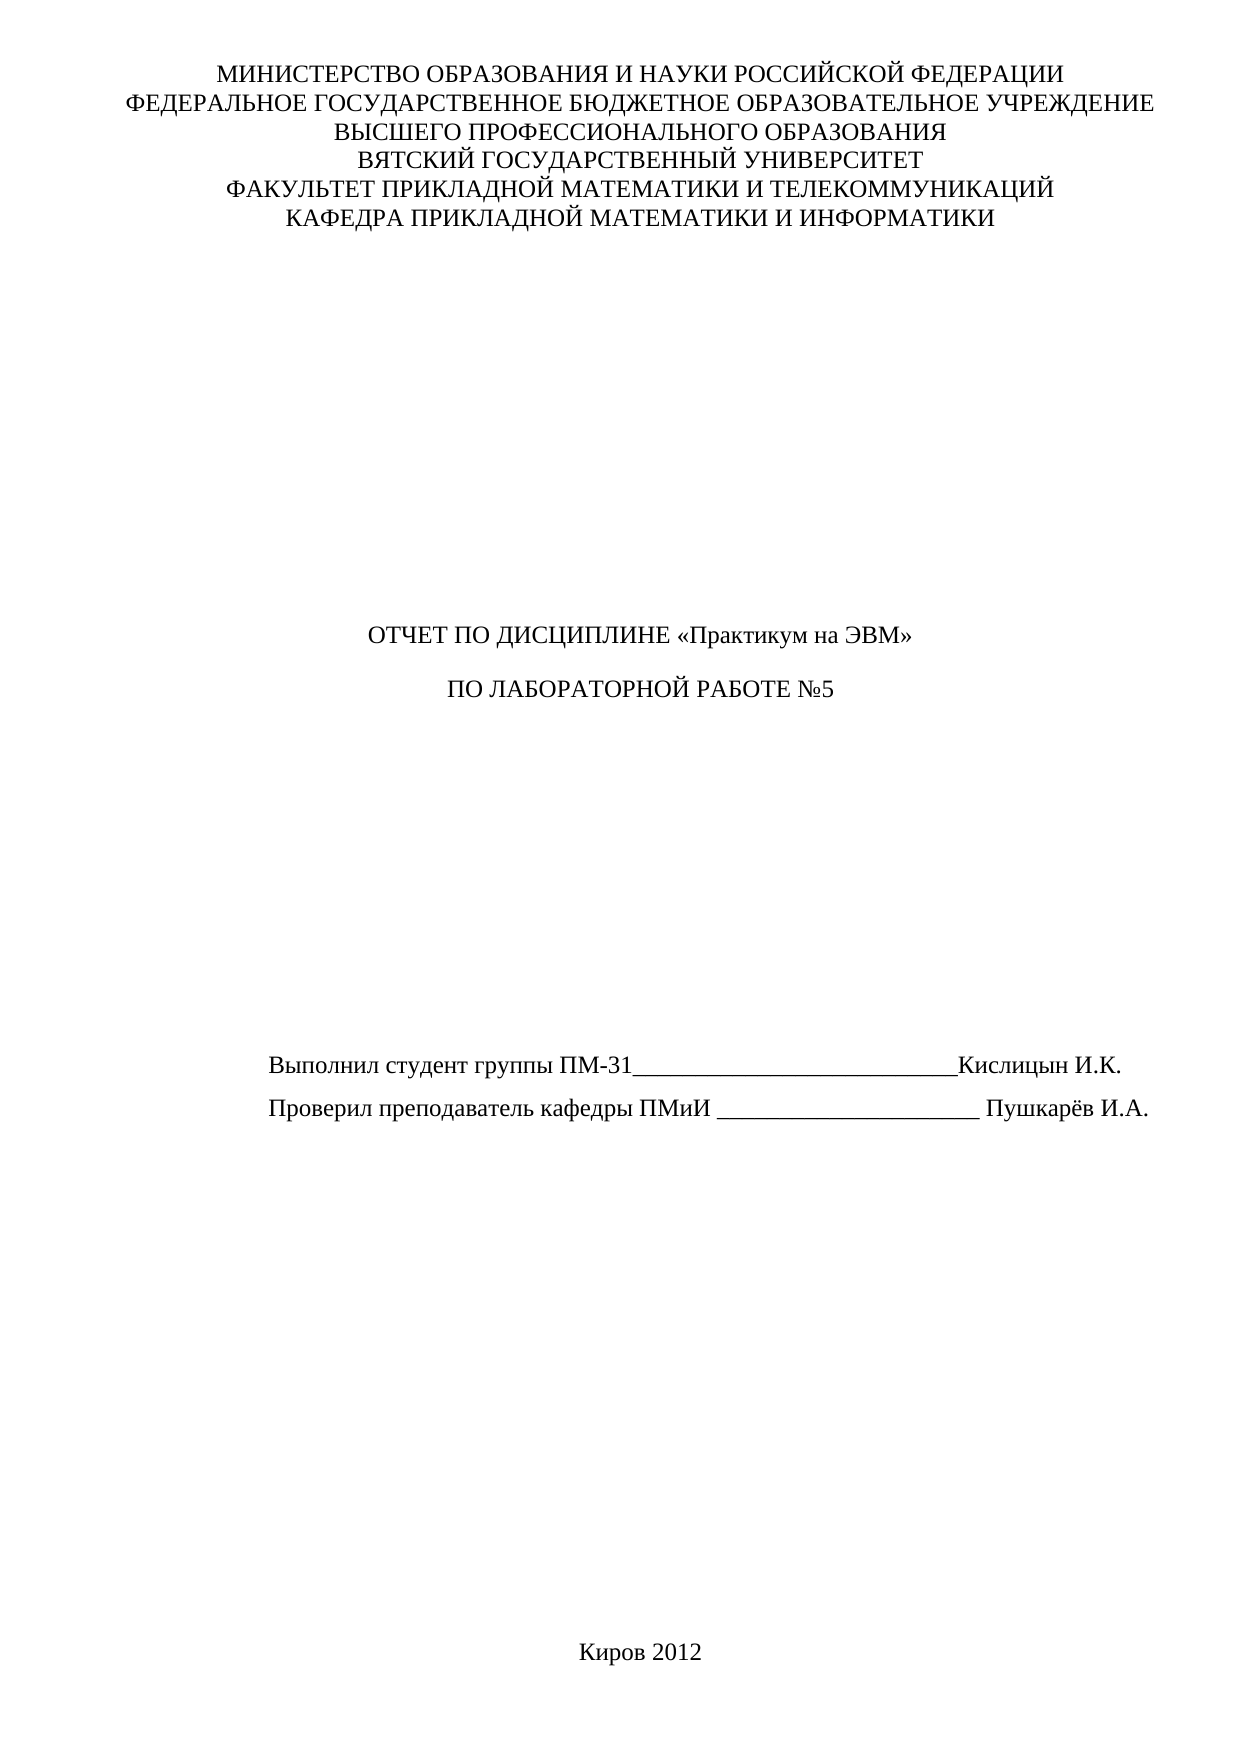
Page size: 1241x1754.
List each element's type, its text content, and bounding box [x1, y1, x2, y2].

text ВЯТСКИЙ ГОСУДАРСТВЕННЫЙ УНИВЕРСИТЕТ [118, 145, 1162, 174]
text ФАКУЛЬТЕТ ПРИКЛАДНОЙ МАТЕМАТИКИ И ТЕЛЕКОММУНИКАЦИЙ [118, 174, 1162, 203]
text ВЫСШЕГО ПРОФЕССИОНАЛЬНОГО ОБРАЗОВАНИЯ [118, 117, 1162, 145]
text ФЕДЕРАЛЬНОЕ ГОСУДАРСТВЕННОЕ БЮДЖЕТНОЕ ОБРАЗОВАТЕЛЬНОЕ УЧРЕЖДЕНИЕ [118, 88, 1162, 117]
text Министерство образования и науки РОССИЙСКОЙ ФЕДЕРАЦИИ [118, 59, 1162, 88]
text ОТЧЕТ ПО ДИСЦИПЛИНЕ «Практикум на ЭВМ» [118, 620, 1162, 649]
text Проверил преподаватель кафедры ПМиИ _____________________ Пушкарёв И.А. [268, 1093, 1162, 1122]
text Выполнил студент группы ПМ-31__________________________Кислицын И.К. [268, 1050, 1162, 1079]
text Киров 2012 [118, 1637, 1162, 1665]
text КАФЕДРА ПРИКЛАДНОЙ МАТЕМАТИКИ И ИНФОРМАТИКИ [118, 203, 1162, 232]
text ПО ЛАБОРАТОРНОЙ РАБОТЕ №5 [118, 674, 1162, 703]
